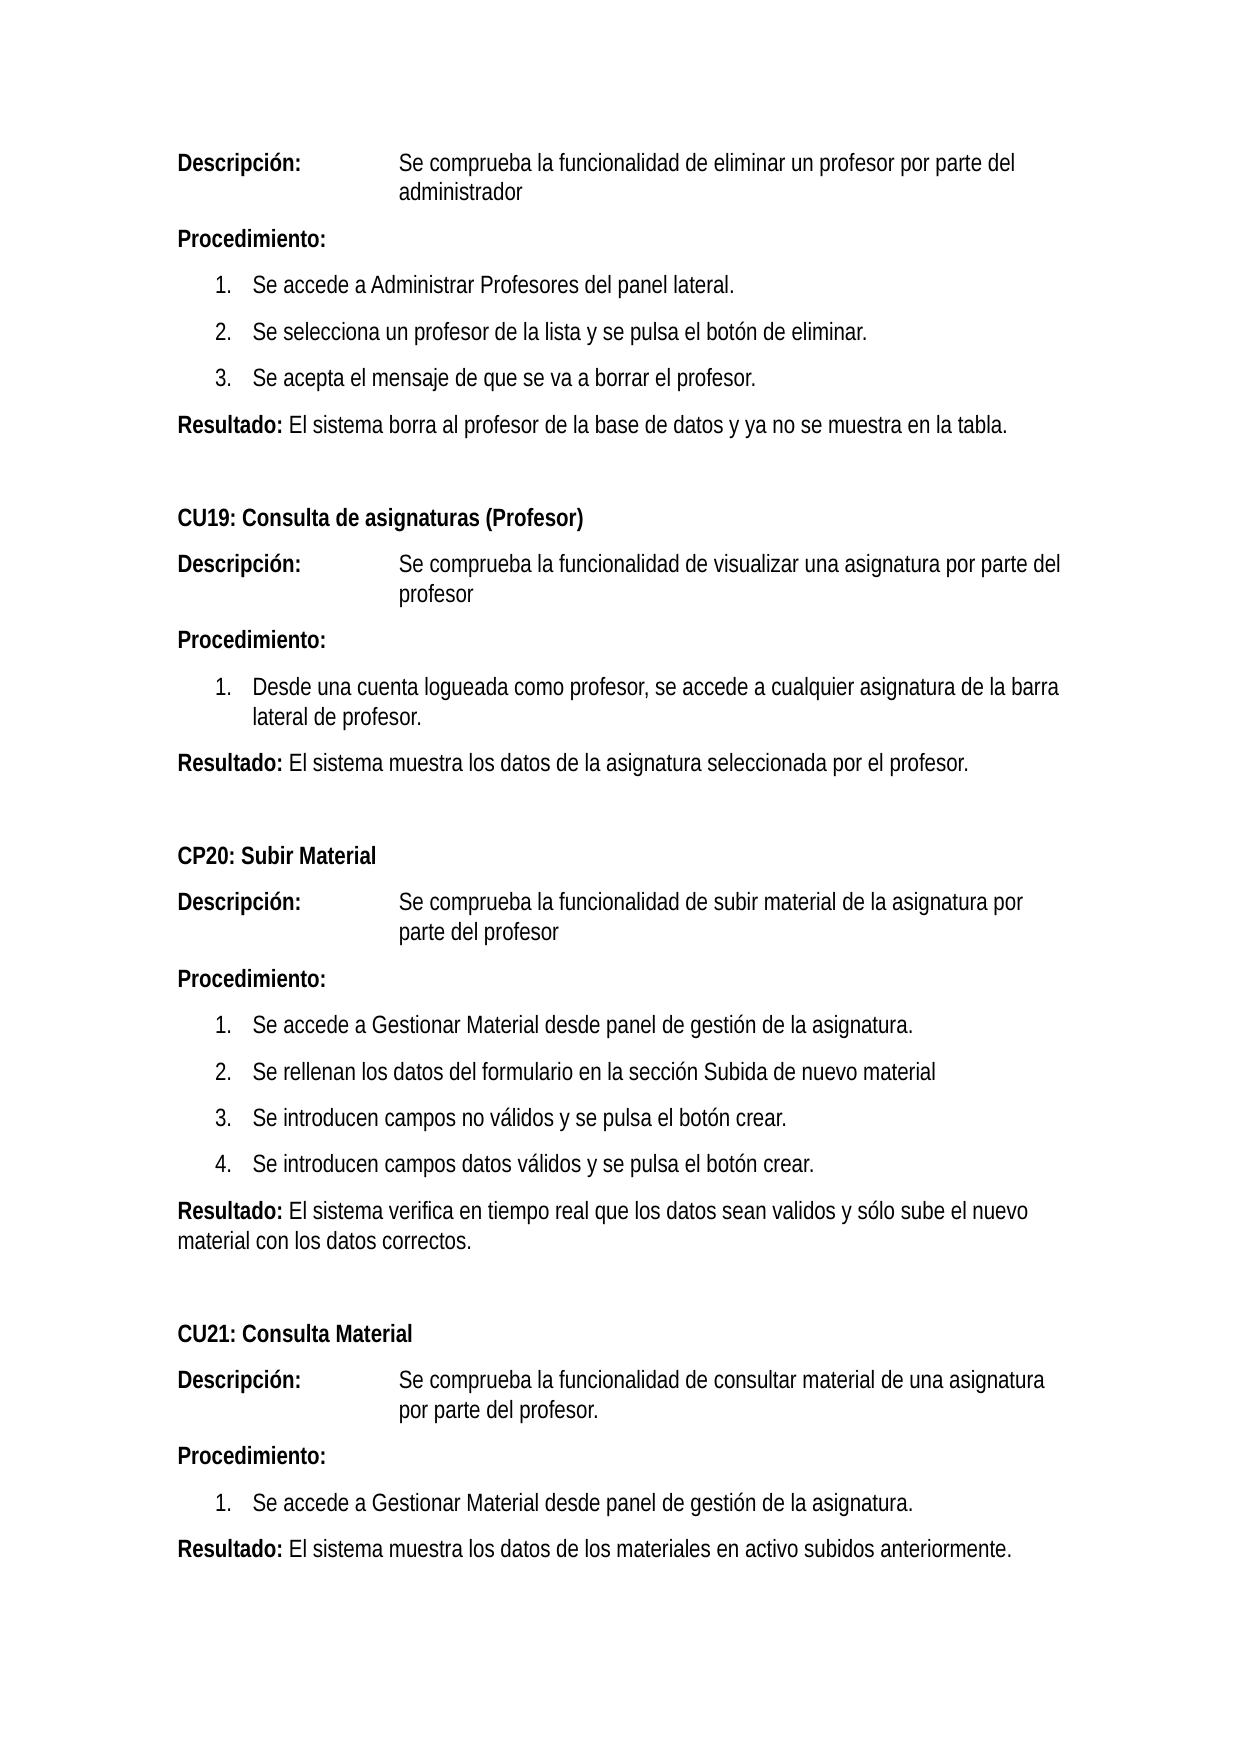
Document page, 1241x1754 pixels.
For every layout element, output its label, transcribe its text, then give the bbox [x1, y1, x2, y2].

text Resultado: El sistema muestra los datos de la asignatura seleccionada por el profesor. [177, 748, 1063, 777]
text CU21: Consulta Material [177, 1319, 1063, 1347]
list Se acepta el mensaje de que se va a borrar el profesor. [215, 363, 1063, 392]
list Desde una cuenta logueada como profesor, se accede a cualquier asignatura de la barra lateral de profesor. [215, 672, 1063, 730]
text Resultado: El sistema borra al profesor de la base de datos y ya no se muestra en la tabla. [177, 410, 1063, 438]
list Se rellenan los datos del formulario en la sección Subida de nuevo material [215, 1057, 1063, 1085]
text Procedimiento: [177, 964, 1063, 992]
list Se selecciona un profesor de la lista y se pulsa el botón de eliminar. [215, 317, 1063, 345]
text Procedimiento: [177, 224, 1063, 252]
text Resultado: El sistema muestra los datos de los materiales en activo subidos anteriormente. [177, 1534, 1063, 1563]
text CP20: Subir Material [177, 841, 1063, 869]
list Se accede a Gestionar Material desde panel de gestión de la asignatura. [215, 1488, 1063, 1516]
text Resultado: El sistema verifica en tiempo real que los datos sean validos y sólo sube el nuevo material con los datos correctos. [177, 1196, 1063, 1254]
text Descripción: Se comprueba la funcionalidad de subir material de la asignatura por parte del profesor [177, 887, 1063, 946]
text Procedimiento: [177, 625, 1063, 654]
text CU19: Consulta de asignaturas (Profesor) [177, 503, 1063, 531]
list Se accede a Gestionar Material desde panel de gestión de la asignatura. [215, 1010, 1063, 1039]
list Se accede a Administrar Profesores del panel lateral. [215, 270, 1063, 299]
list Se introducen campos datos válidos y se pulsa el botón crear. [215, 1149, 1063, 1178]
text Descripción: Se comprueba la funcionalidad de eliminar un profesor por parte del administrador [177, 148, 1063, 206]
text Descripción: Se comprueba la funcionalidad de visualizar una asignatura por parte del profesor [177, 549, 1063, 607]
text Procedimiento: [177, 1441, 1063, 1470]
list Se introducen campos no válidos y se pulsa el botón crear. [215, 1103, 1063, 1132]
text Descripción: Se comprueba la funcionalidad de consultar material de una asignatura por parte del profesor. [177, 1365, 1063, 1423]
